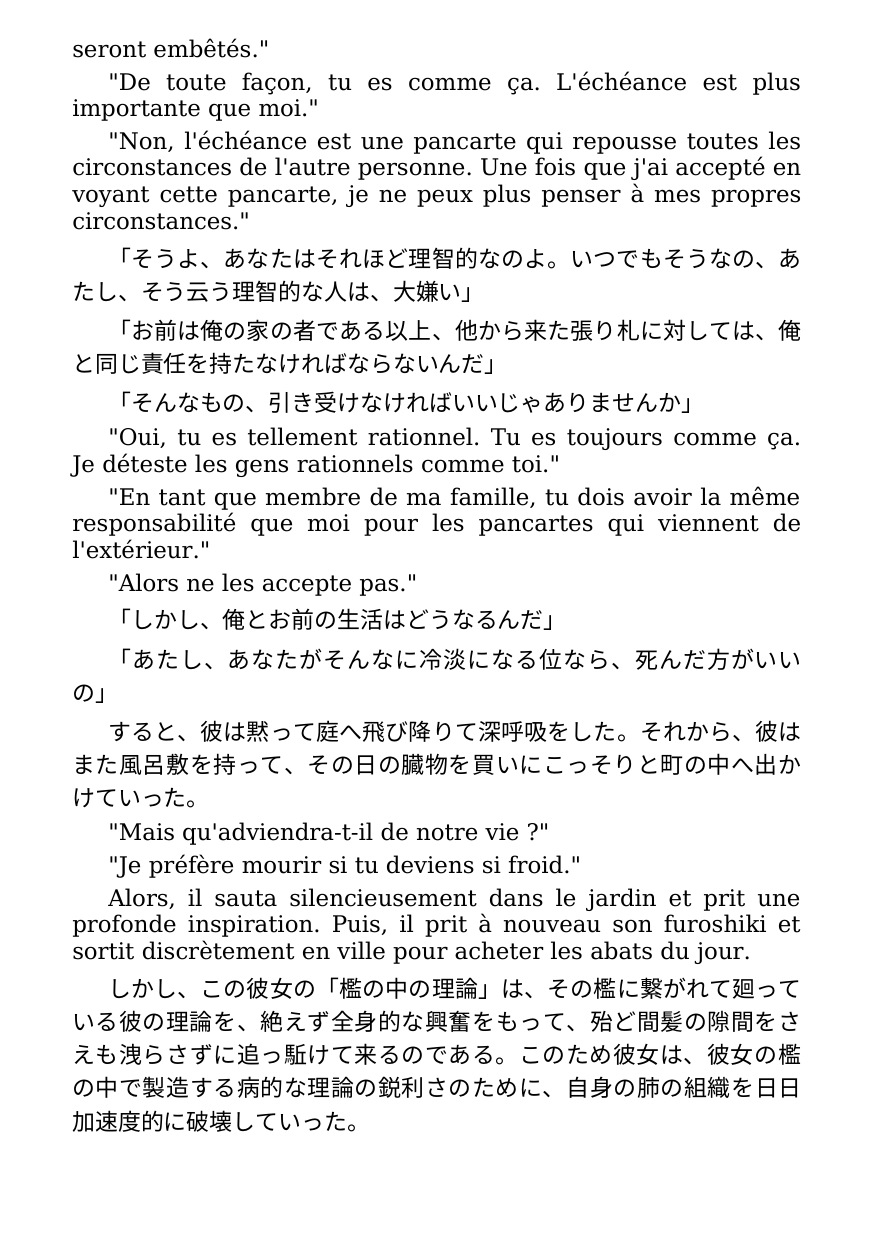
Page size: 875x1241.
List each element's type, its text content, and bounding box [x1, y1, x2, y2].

text 「お前は俺の家の者である以上、他から来た張り札に対しては、俺と同じ責任を持たなければならないんだ」 [72, 313, 802, 379]
text "De toute façon, tu es comme ça. L'échéance est plus importante que moi." [72, 69, 802, 122]
text "Oui, tu es tellement rationnel. Tu es toujours comme ça. Je déteste les gens rationnels comme toi." [72, 424, 802, 478]
text 「しかし、俺とお前の生活はどうなるんだ」 [72, 602, 802, 636]
text すると、彼は黙って庭へ飛び降りて深呼吸をした。それから、彼はまた風呂敷を持って、その日の臓物を買いにこっそりと町の中へ出かけていった。 [72, 714, 802, 813]
text seront embêtés." [72, 36, 802, 63]
text 「あたし、あなたがそんなに冷淡になる位なら、死んだ方がいいの」 [72, 641, 802, 708]
text "Non, l'échéance est une pancarte qui repousse toutes les circonstances de l'autre personne. Une fois que j'ai accepté en voyant cette pancarte, je ne peux plus penser à mes propres circonstances." [72, 128, 802, 234]
text Alors, il sauta silencieusement dans le jardin et prit une profonde inspiration. Puis, il prit à nouveau son furoshiki et sortit discrètement en ville pour acheter les abats du jour. [72, 885, 802, 965]
text "Mais qu'adviendra-t-il de notre vie ?" [72, 819, 802, 846]
text "Je préfère mourir si tu deviens si froid." [72, 852, 802, 879]
text 「そんなもの、引き受けなければいいじゃありませんか」 [72, 385, 802, 418]
text しかし、この彼女の「檻の中の理論」は、その檻に繋がれて廻っている彼の理論を、絶えず全身的な興奮をもって、殆ど間髪の隙間をさえも洩らさずに追っ駈けて来るのである。このため彼女は、彼女の檻の中で製造する病的な理論の鋭利さのために、自身の肺の組織を日日加速度的に破壊していった。 [72, 971, 802, 1137]
text 「そうよ、あなたはそれほど理智的なのよ。いつでもそうなの、あたし、そう云う理智的な人は、大嫌い」 [72, 241, 802, 307]
text "Alors ne les accepte pas." [72, 570, 802, 596]
text "En tant que membre de ma famille, tu dois avoir la même responsabilité que moi pour les pancartes qui viennent de l'extérieur." [72, 484, 802, 564]
